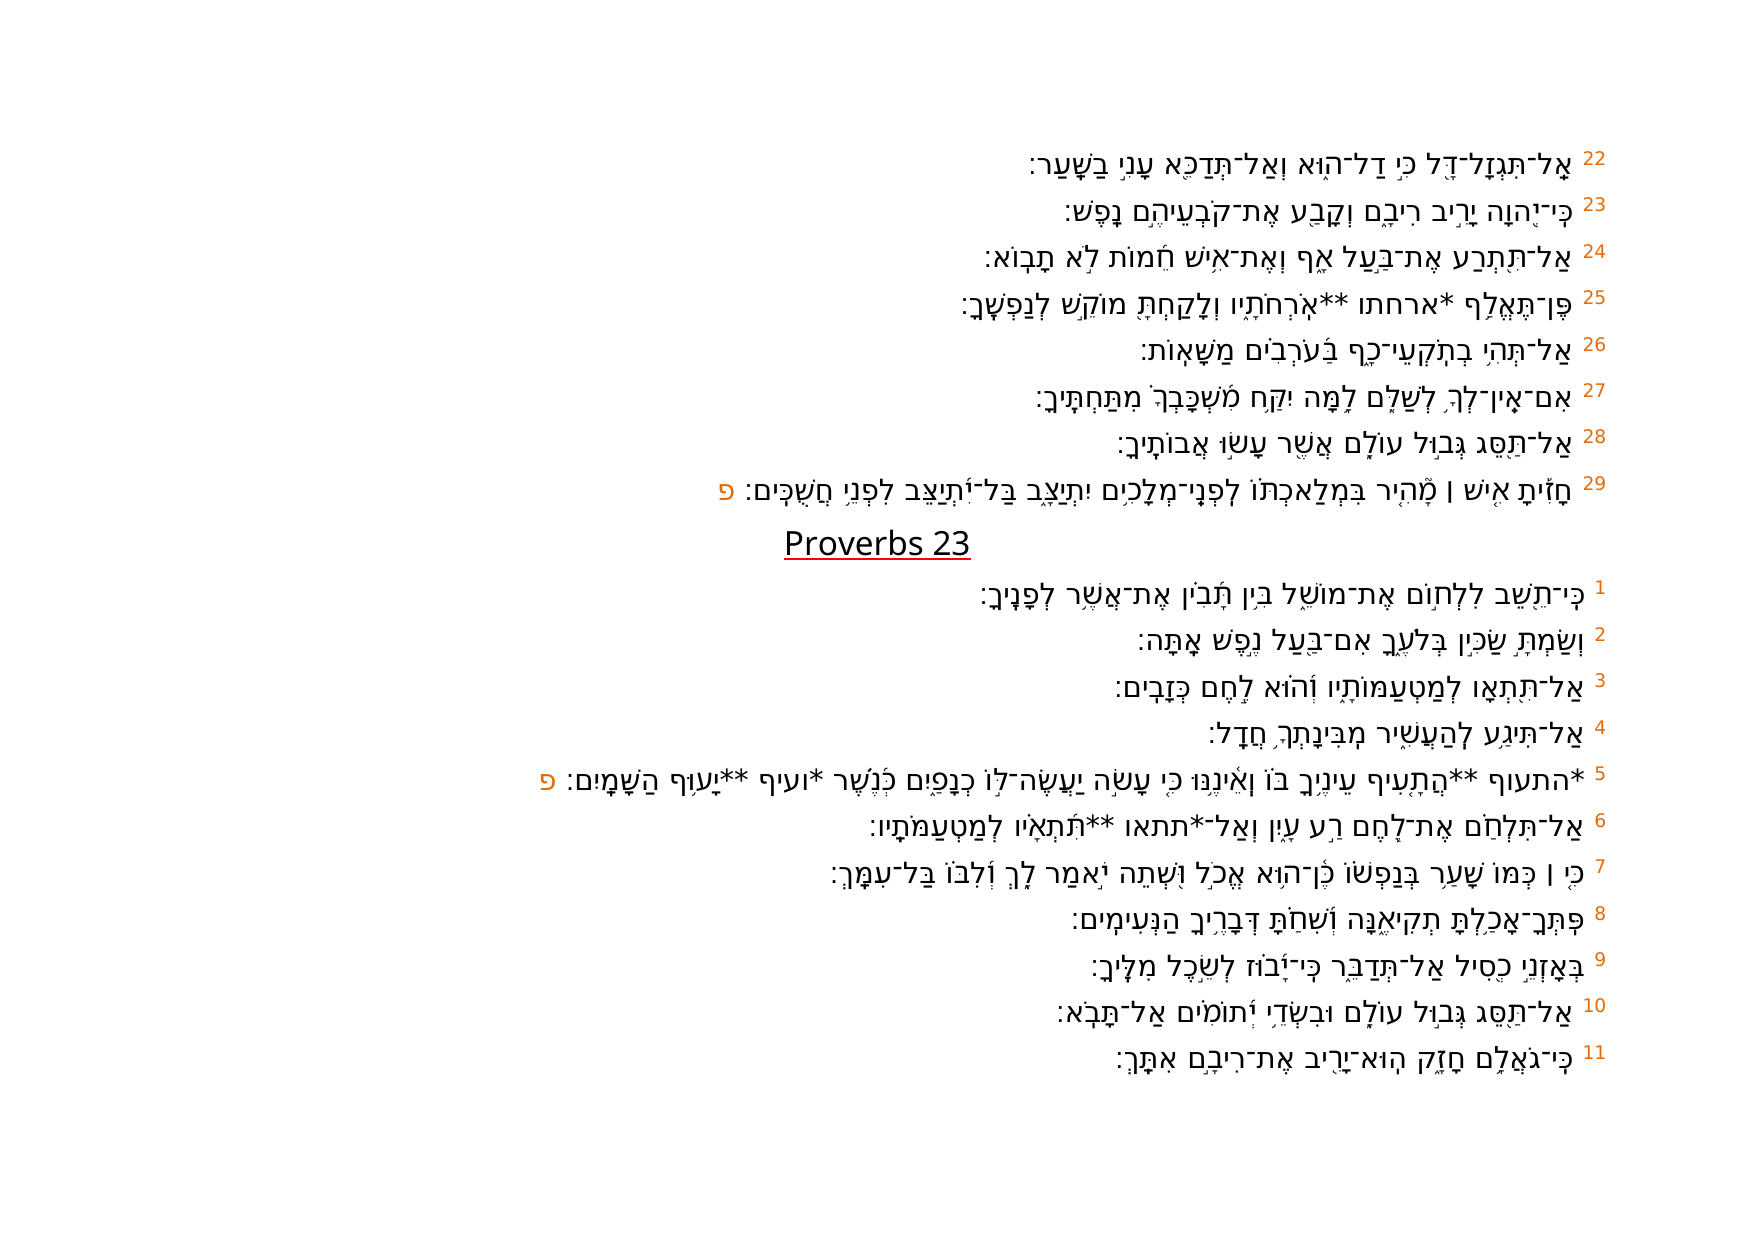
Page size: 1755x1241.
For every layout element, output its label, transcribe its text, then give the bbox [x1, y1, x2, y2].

text 23 כִּֽי־יְ֭הוָה יָרִ֣יב רִיבָ֑ם וְקָבַ֖ע אֶת־קֹבְעֵיהֶ֣ם נָֽפֶשׁ׃ ‬‬‬ [148, 194, 1606, 228]
text 6 אַל־תִּלְחַ֗ם אֶת־לֶ֭חֶם רַ֣ע עָ֑יִן וְאַל־*תתאו **תִּ֝תְאָ֗יו לְמַטְעַמֹּתָֽיו׃ ‬‬‬ [148, 809, 1606, 843]
text 25 פֶּן־תֶּאֱלַ֥ף *ארחתו **אֹֽרְחֹתָ֑יו וְלָקַחְתָּ֖ מוֹקֵ֣שׁ לְנַפְשֶֽׁךָ׃ ‬‬‬ [148, 287, 1606, 321]
text 29 חָזִ֡יתָ אִ֤ישׁ ׀ מָ֘הִ֤יר בִּמְלַאכְתּ֗וֹ לִֽפְנֵֽי־מְלָכִ֥ים יִתְיַצָּ֑ב בַּל־יִ֝תְיַצֵּב לִפְנֵ֥י חֲשֻׁכִּֽים׃ פ ‬‬‬ [148, 473, 1606, 507]
text 27 אִם־אֵֽין־לְךָ֥ לְשַׁלֵּ֑ם לָ֥מָּה יִקַּ֥ח מִ֝שְׁכָּבְךָ֗ מִתַּחְתֶּֽיךָ׃ ‬‬‬ [148, 380, 1606, 414]
text 7 כִּ֤י ׀ כְּמּוֹ שָׁעַ֥ר בְּנַפְשׁ֗וֹ כֶּ֫ן־ה֥וּא אֱכֹ֣ל וּ֭שְׁתֵה יֹ֣אמַר לָ֑ךְ וְ֝לִבּ֗וֹ בַּל־עִמָּֽךְ׃ ‬‬‬ [148, 856, 1606, 890]
text 9 בְּאָזְנֵ֣י כְ֭סִיל אַל־תְּדַבֵּ֑ר כִּֽי־יָ֝ב֗וּז לְשֵׂ֣כֶל מִלֶּֽיךָ׃ ‬‬‬ [148, 949, 1606, 983]
text 5 *התעוף **הֲתָ֤עִיף עֵינֶ֥יךָ בּ֗וֹ וְֽאֵ֫ינֶ֥נּוּ כִּ֤י עָשֹׂ֣ה יַעֲשֶׂה־לּ֣וֹ כְנָפַ֑יִם כְּ֝נֶ֗שֶׁר *ועיף **יָע֥וּף הַשָּׁמָֽיִם׃ פ ‬‬‬ [148, 763, 1606, 797]
text 2 וְשַׂמְתָּ֣ שַׂכִּ֣ין בְּלֹעֶ֑ךָ אִם־בַּ֖עַל נֶ֣פֶשׁ אָֽתָּה׃ ‬‬‬ [148, 624, 1606, 658]
text 22 אַֽל־תִּגְזָל־דָּ֭ל כִּ֣י דַל־ה֑וּא וְאַל־תְּדַכֵּ֖א עָנִ֣י בַשָּֽׁעַר׃ ‬‬‬ [148, 148, 1606, 182]
text 11 כִּֽי־גֹאֲלָ֥ם חָזָ֑ק הֽוּא־יָרִ֖יב אֶת־רִיבָ֣ם אִתָּֽךְ׃ ‬‬‬ [148, 1042, 1606, 1076]
text Proverbs 23 [148, 519, 1606, 565]
text 24 אַל־תִּ֭תְרַע אֶת־בַּ֣עַל אָ֑ף וְאֶת־אִ֥ישׁ חֵ֝מוֹת לֹ֣א תָבֽוֹא׃ ‬‬‬ [148, 241, 1606, 274]
text 1 כִּֽי־תֵ֭שֵׁב לִלְח֣וֹם אֶת־מוֹשֵׁ֑ל בִּ֥ין תָּ֝בִ֗ין אֶת־אֲשֶׁ֥ר לְפָנֶֽיךָ׃ [148, 577, 1606, 611]
text 3 אַל־תִּ֭תְאָו לְמַטְעַמּוֹתָ֑יו וְ֝ה֗וּא לֶ֣חֶם כְּזָבִֽים׃ ‬‬‬ [148, 670, 1606, 704]
text 26 אַל־תְּהִ֥י בְתֹֽקְעֵי־כָ֑ף בַּ֝עֹרְבִ֗ים מַשָּׁאֽוֹת׃ ‬‬‬ [148, 333, 1606, 367]
text 4 אַל־תִּיגַ֥ע לְֽהַעֲשִׁ֑יר מִֽבִּינָתְךָ֥ חֲדָֽל׃ ‬‬‬ [148, 717, 1606, 751]
text 8 פִּֽתְּךָ־אָכַ֥לְתָּ תְקִיאֶ֑נָּה וְ֝שִׁחַ֗תָּ דְּבָרֶ֥יךָ הַנְּעִימִֽים׃ ‬‬‬ [148, 902, 1606, 936]
text 28 אַל־תַּ֭סֵּג גְּב֣וּל עוֹלָ֑ם אֲשֶׁ֖ר עָשׂ֣וּ אֲבוֹתֶֽיךָ׃ ‬‬‬ [148, 426, 1606, 460]
text 10 אַל־תַּ֭סֵּג גְּב֣וּל עוֹלָ֑ם וּבִשְׂדֵ֥י יְ֝תוֹמִ֗ים אַל־תָּבֹֽא׃ ‬‬‬ [148, 995, 1606, 1029]
